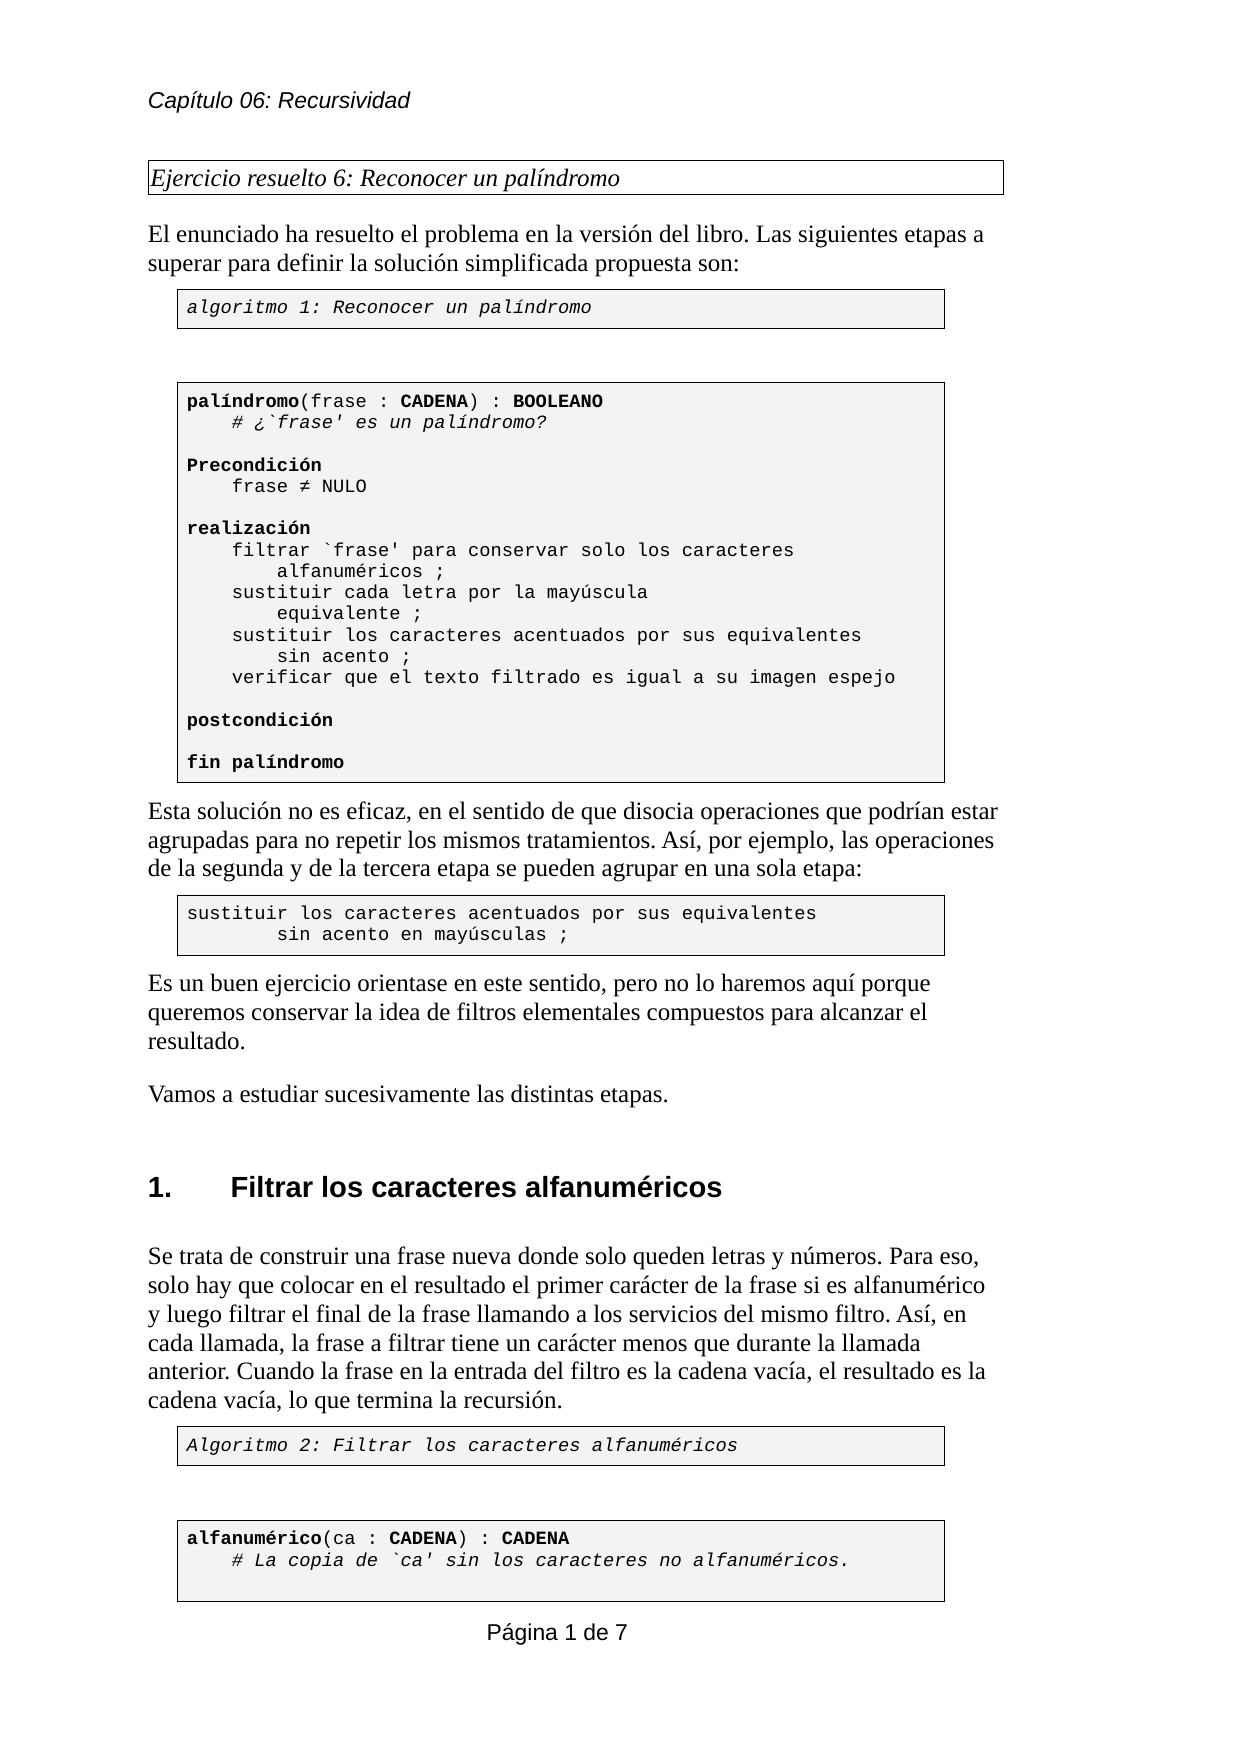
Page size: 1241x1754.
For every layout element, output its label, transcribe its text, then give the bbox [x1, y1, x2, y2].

text El enunciado ha resuelto el problema en la versión del libro. Las siguientes etapas a superar para definir la solución simplificada propuesta son: [148, 219, 1004, 276]
text Es un buen ejercicio orientase en este sentido, pero no lo haremos aquí porque queremos conservar la idea de filtros elementales compuestos para alcanzar el resultado. [148, 968, 1004, 1054]
text Se trata de construir una frase nueva donde solo queden letras y números. Para eso, solo hay que colocar en el resultado el primer carácter de la frase si es alfanumérico y luego filtrar el final de la frase llamando a los servicios del mismo filtro. Así, en cada llamada, la frase a filtrar tiene un carácter menos que durante la llamada anterior. Cuando la frase en la entrada del filtro es la cadena vacía, el resultado es la cadena vacía, lo que termina la recursión. [148, 1241, 1004, 1414]
text Algoritmo 2: Filtrar los caracteres alfanuméricos [178, 1427, 944, 1465]
text palíndromo(frase : CADENA) : BOOLEANO # ¿`frase' es un palíndromo? Precondición frase ≠ NULO realización filtrar `frase' para conservar solo los caracteres alfanuméricos ; sustituir cada letra por la mayúscula equivalente ; sustituir los caracteres acentuados por sus equivalentes sin acento ; verificar que el texto filtrado es igual a su imagen espejo postcondición fin palíndromo [178, 383, 944, 782]
text algoritmo 1: Reconocer un palíndromo [178, 290, 944, 328]
text Esta solución no es eficaz, en el sentido de que disocia operaciones que podrían estar agrupadas para no repetir los mismos tratamientos. Así, por ejemplo, las operaciones de la segunda y de la tercera etapa se pueden agrupar en una sola etapa: [148, 796, 1004, 882]
text Ejercicio resuelto 6: Reconocer un palíndromo [149, 161, 1003, 194]
text alfanumérico(ca : CADENA) : CADENA # La copia de `ca' sin los caracteres no alfanuméricos. [178, 1521, 944, 1601]
text Vamos a estudiar sucesivamente las distintas etapas. [148, 1079, 1004, 1108]
text sustituir los caracteres acentuados por sus equivalentes sin acento en mayúsculas ; [178, 896, 944, 955]
subtitle Filtrar los caracteres alfanuméricos [148, 1170, 1004, 1204]
